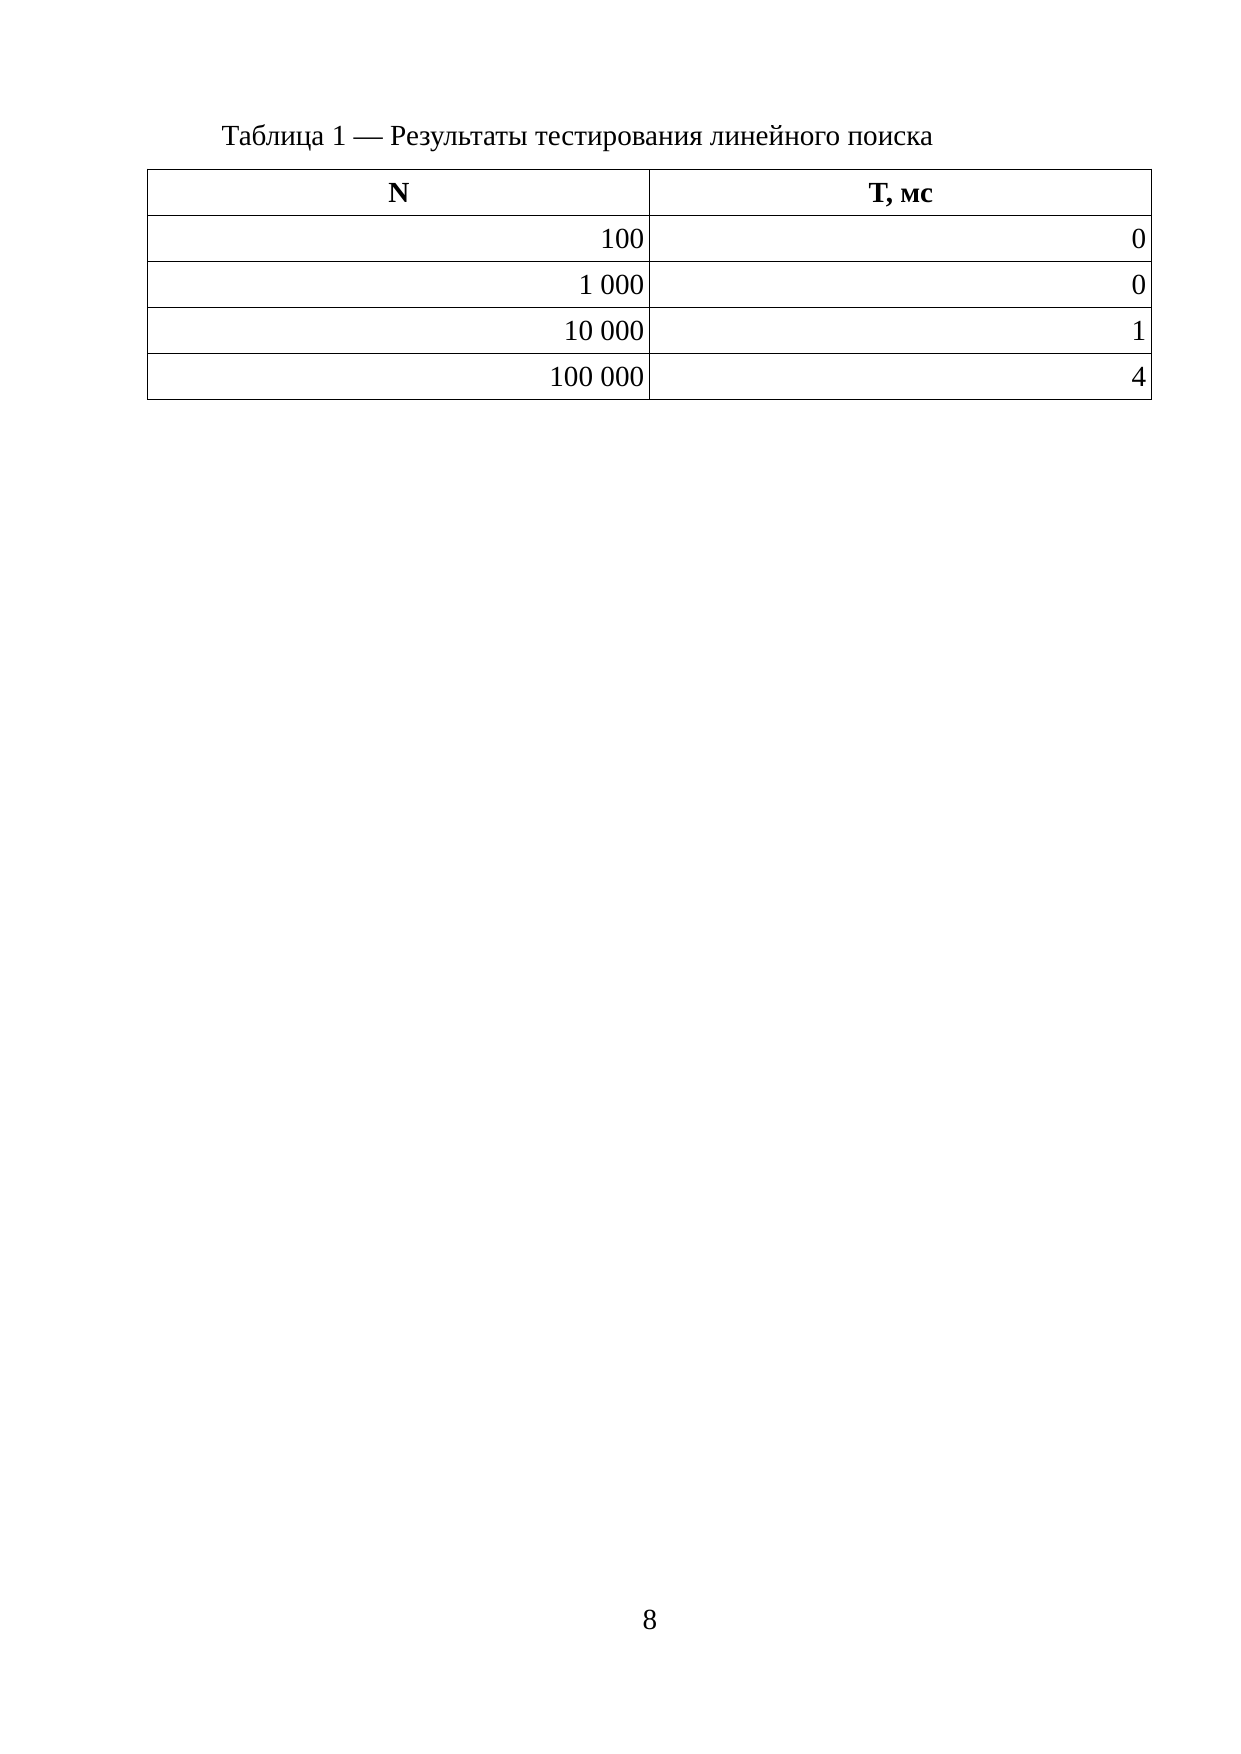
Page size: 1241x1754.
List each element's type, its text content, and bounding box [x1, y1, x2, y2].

table_cell 10 000 [148, 308, 649, 353]
table_header N [148, 170, 649, 214]
text Таблица 1 — Результаты тестирования линейного поиска [148, 118, 1152, 152]
table_cell 1 [650, 308, 1151, 353]
table_cell 1 000 [148, 262, 649, 307]
table_cell 0 [650, 216, 1151, 261]
table_cell 4 [650, 354, 1151, 399]
table_cell 100 [148, 216, 649, 261]
table_cell 0 [650, 262, 1151, 307]
table_cell 100 000 [148, 354, 649, 399]
table_header T, мс [650, 170, 1151, 214]
